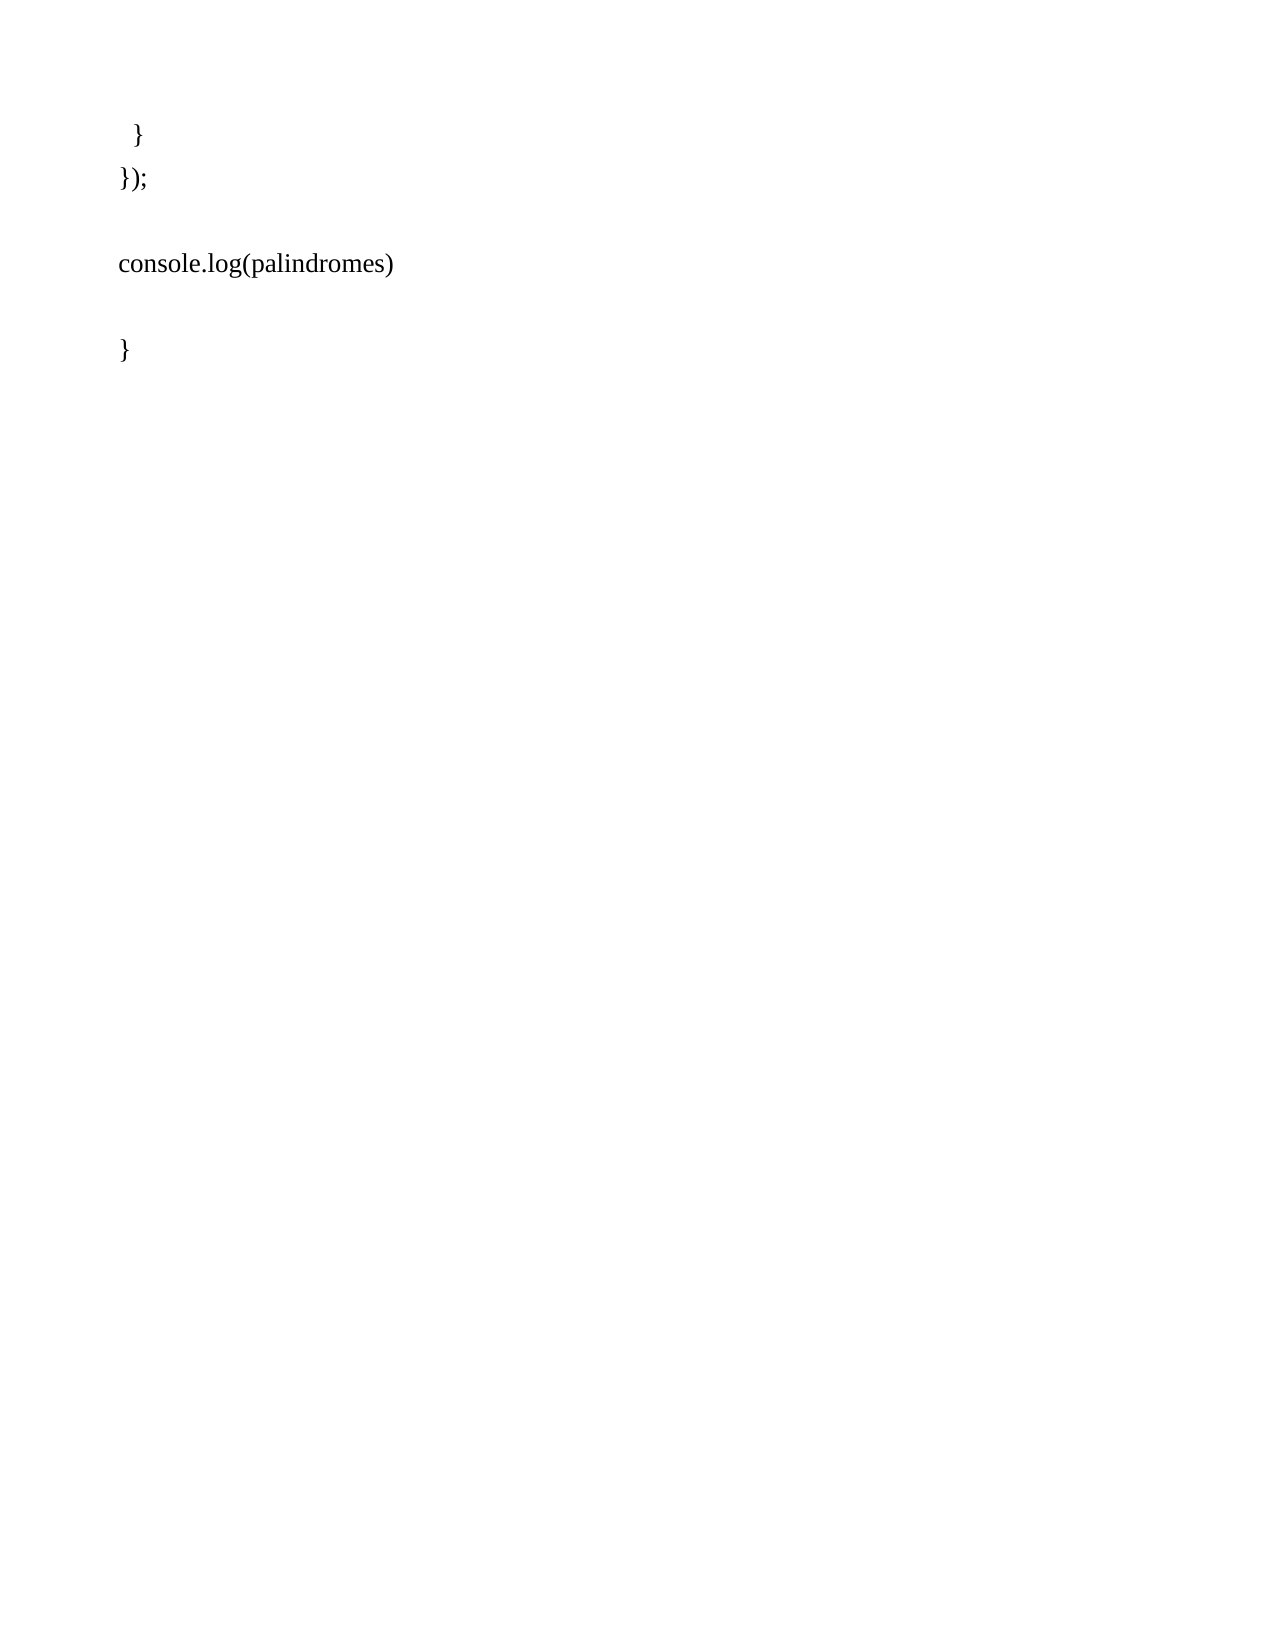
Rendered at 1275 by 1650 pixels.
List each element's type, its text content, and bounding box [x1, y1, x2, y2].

text console.log(palindromes) [118, 247, 1157, 278]
text }); [118, 161, 1157, 192]
text } [118, 333, 1157, 364]
text } [118, 118, 1157, 149]
